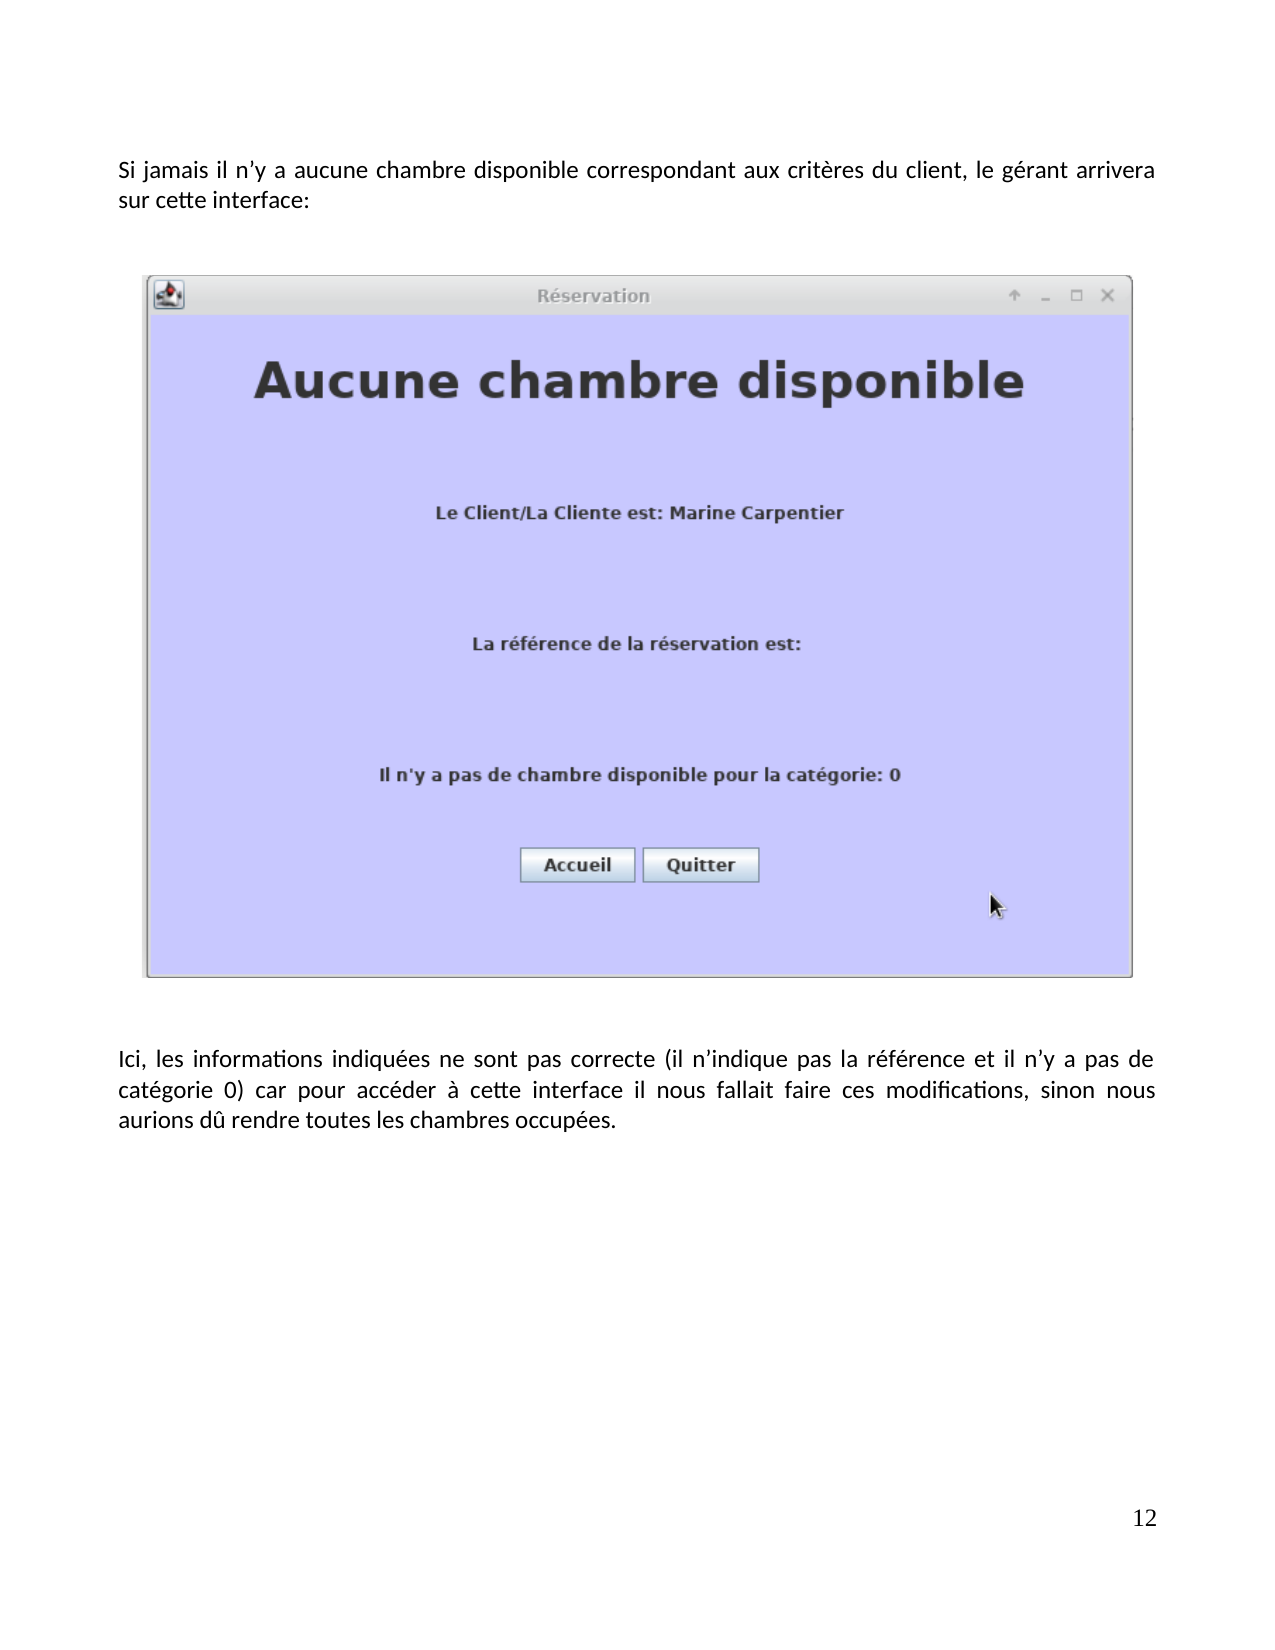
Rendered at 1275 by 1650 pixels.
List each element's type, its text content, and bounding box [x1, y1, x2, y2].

text Ici, les informations indiquées ne sont pas correcte (il n’indique pas la référence et il n’y a pas de catégorie 0) car pour accéder à cette interface il nous fallait faire ces modifications, sinon nous aurions dû rendre toutes les chambres occupées. [118, 1043, 1157, 1135]
text Si jamais il n’y a aucune chambre disponible correspondant aux critères du client, le gérant arrivera sur cette interface: [118, 154, 1157, 215]
picture [141, 275, 1134, 978]
